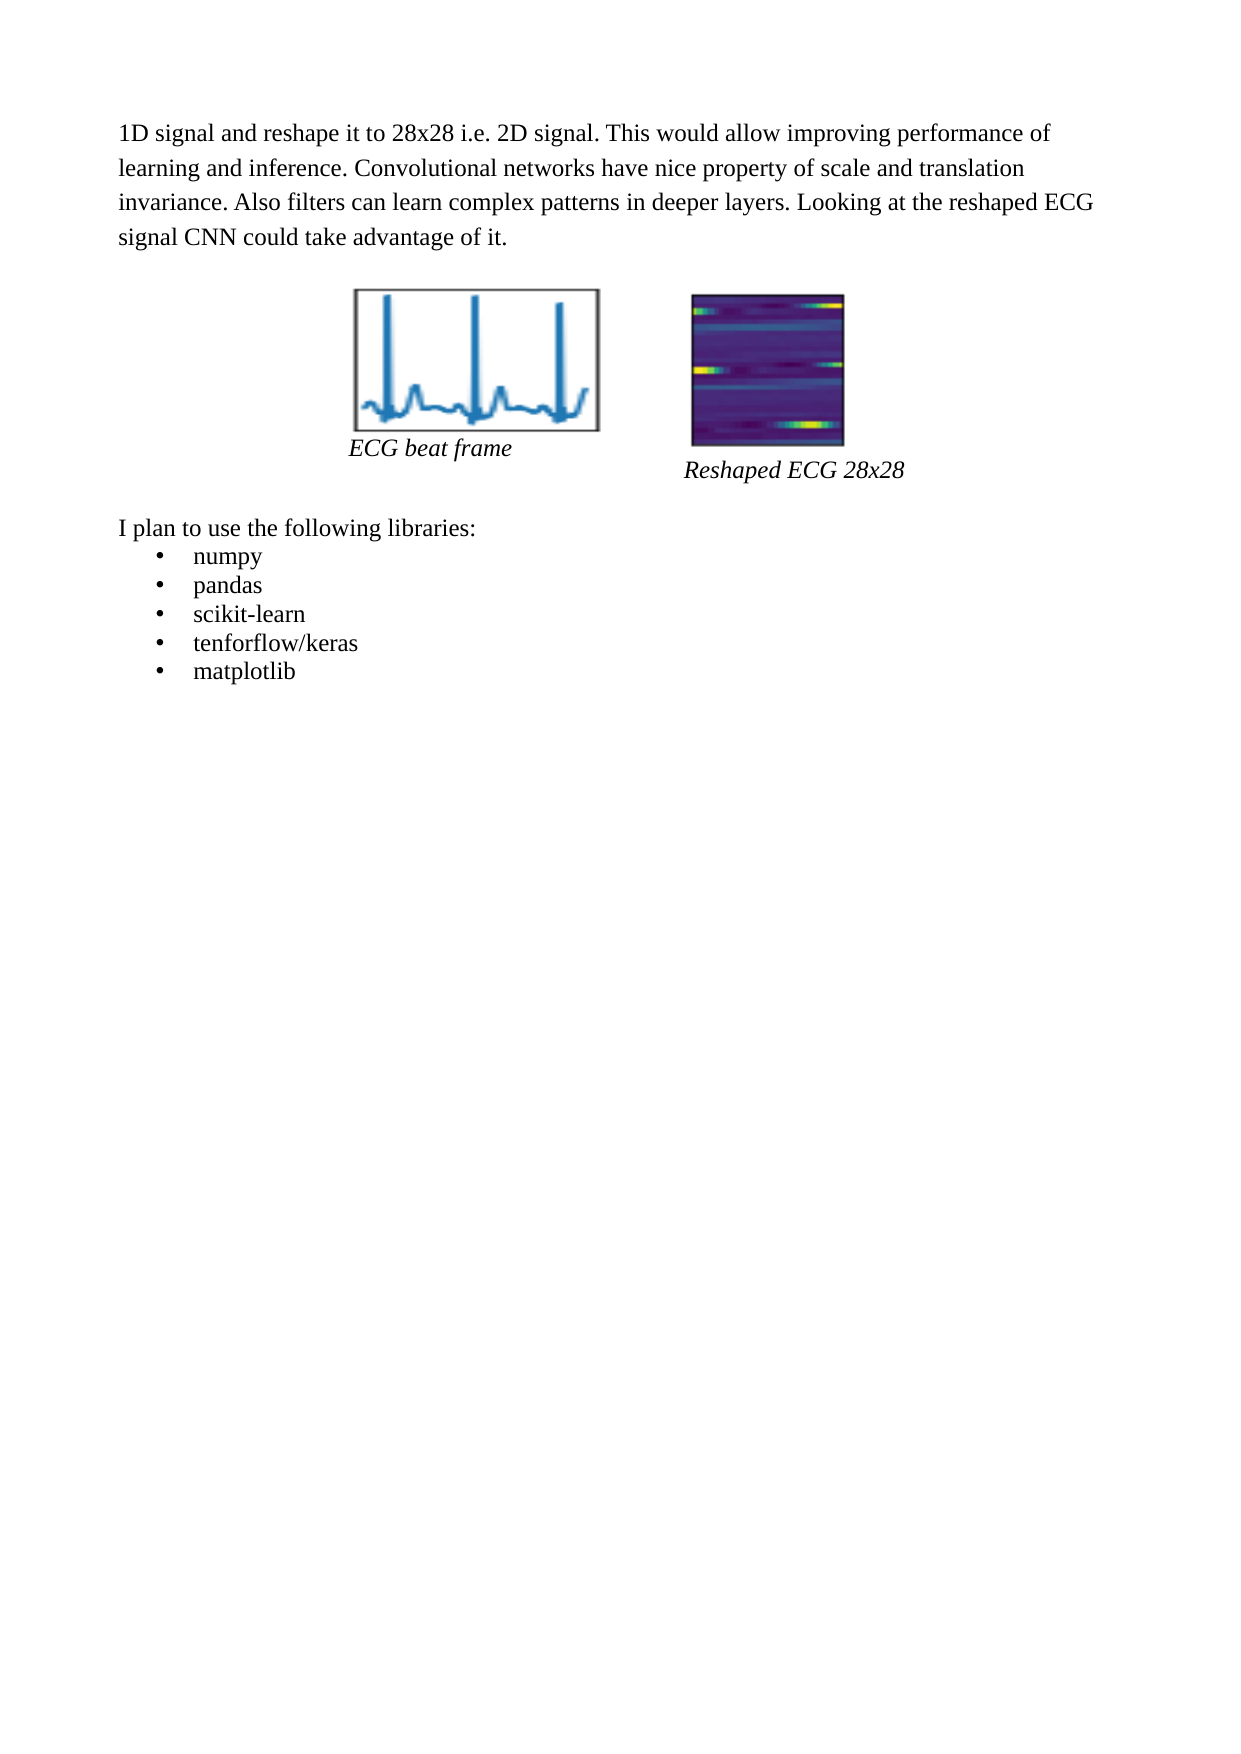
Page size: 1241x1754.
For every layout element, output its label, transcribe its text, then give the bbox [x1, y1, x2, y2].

text Reshaped ECG 28x28 [684, 286, 929, 484]
picture [683, 286, 854, 456]
list matplotlib [156, 656, 1122, 685]
list pandas [156, 570, 1122, 599]
list scikit-learn [156, 599, 1122, 628]
text ECG beat frame [348, 434, 612, 462]
list numpy [156, 541, 1122, 570]
picture [348, 278, 612, 434]
text 1D signal and reshape it to 28x28 i.e. 2D signal. This would allow improving performance of learning and inference. Convolutional networks have nice property of scale and translation invariance. Also filters can learn complex patterns in deeper layers. Looking at the reshaped ECG signal CNN could take advantage of it. [118, 118, 1122, 250]
text I plan to use the following libraries: [118, 513, 1122, 541]
list tenforflow/keras [156, 628, 1122, 656]
